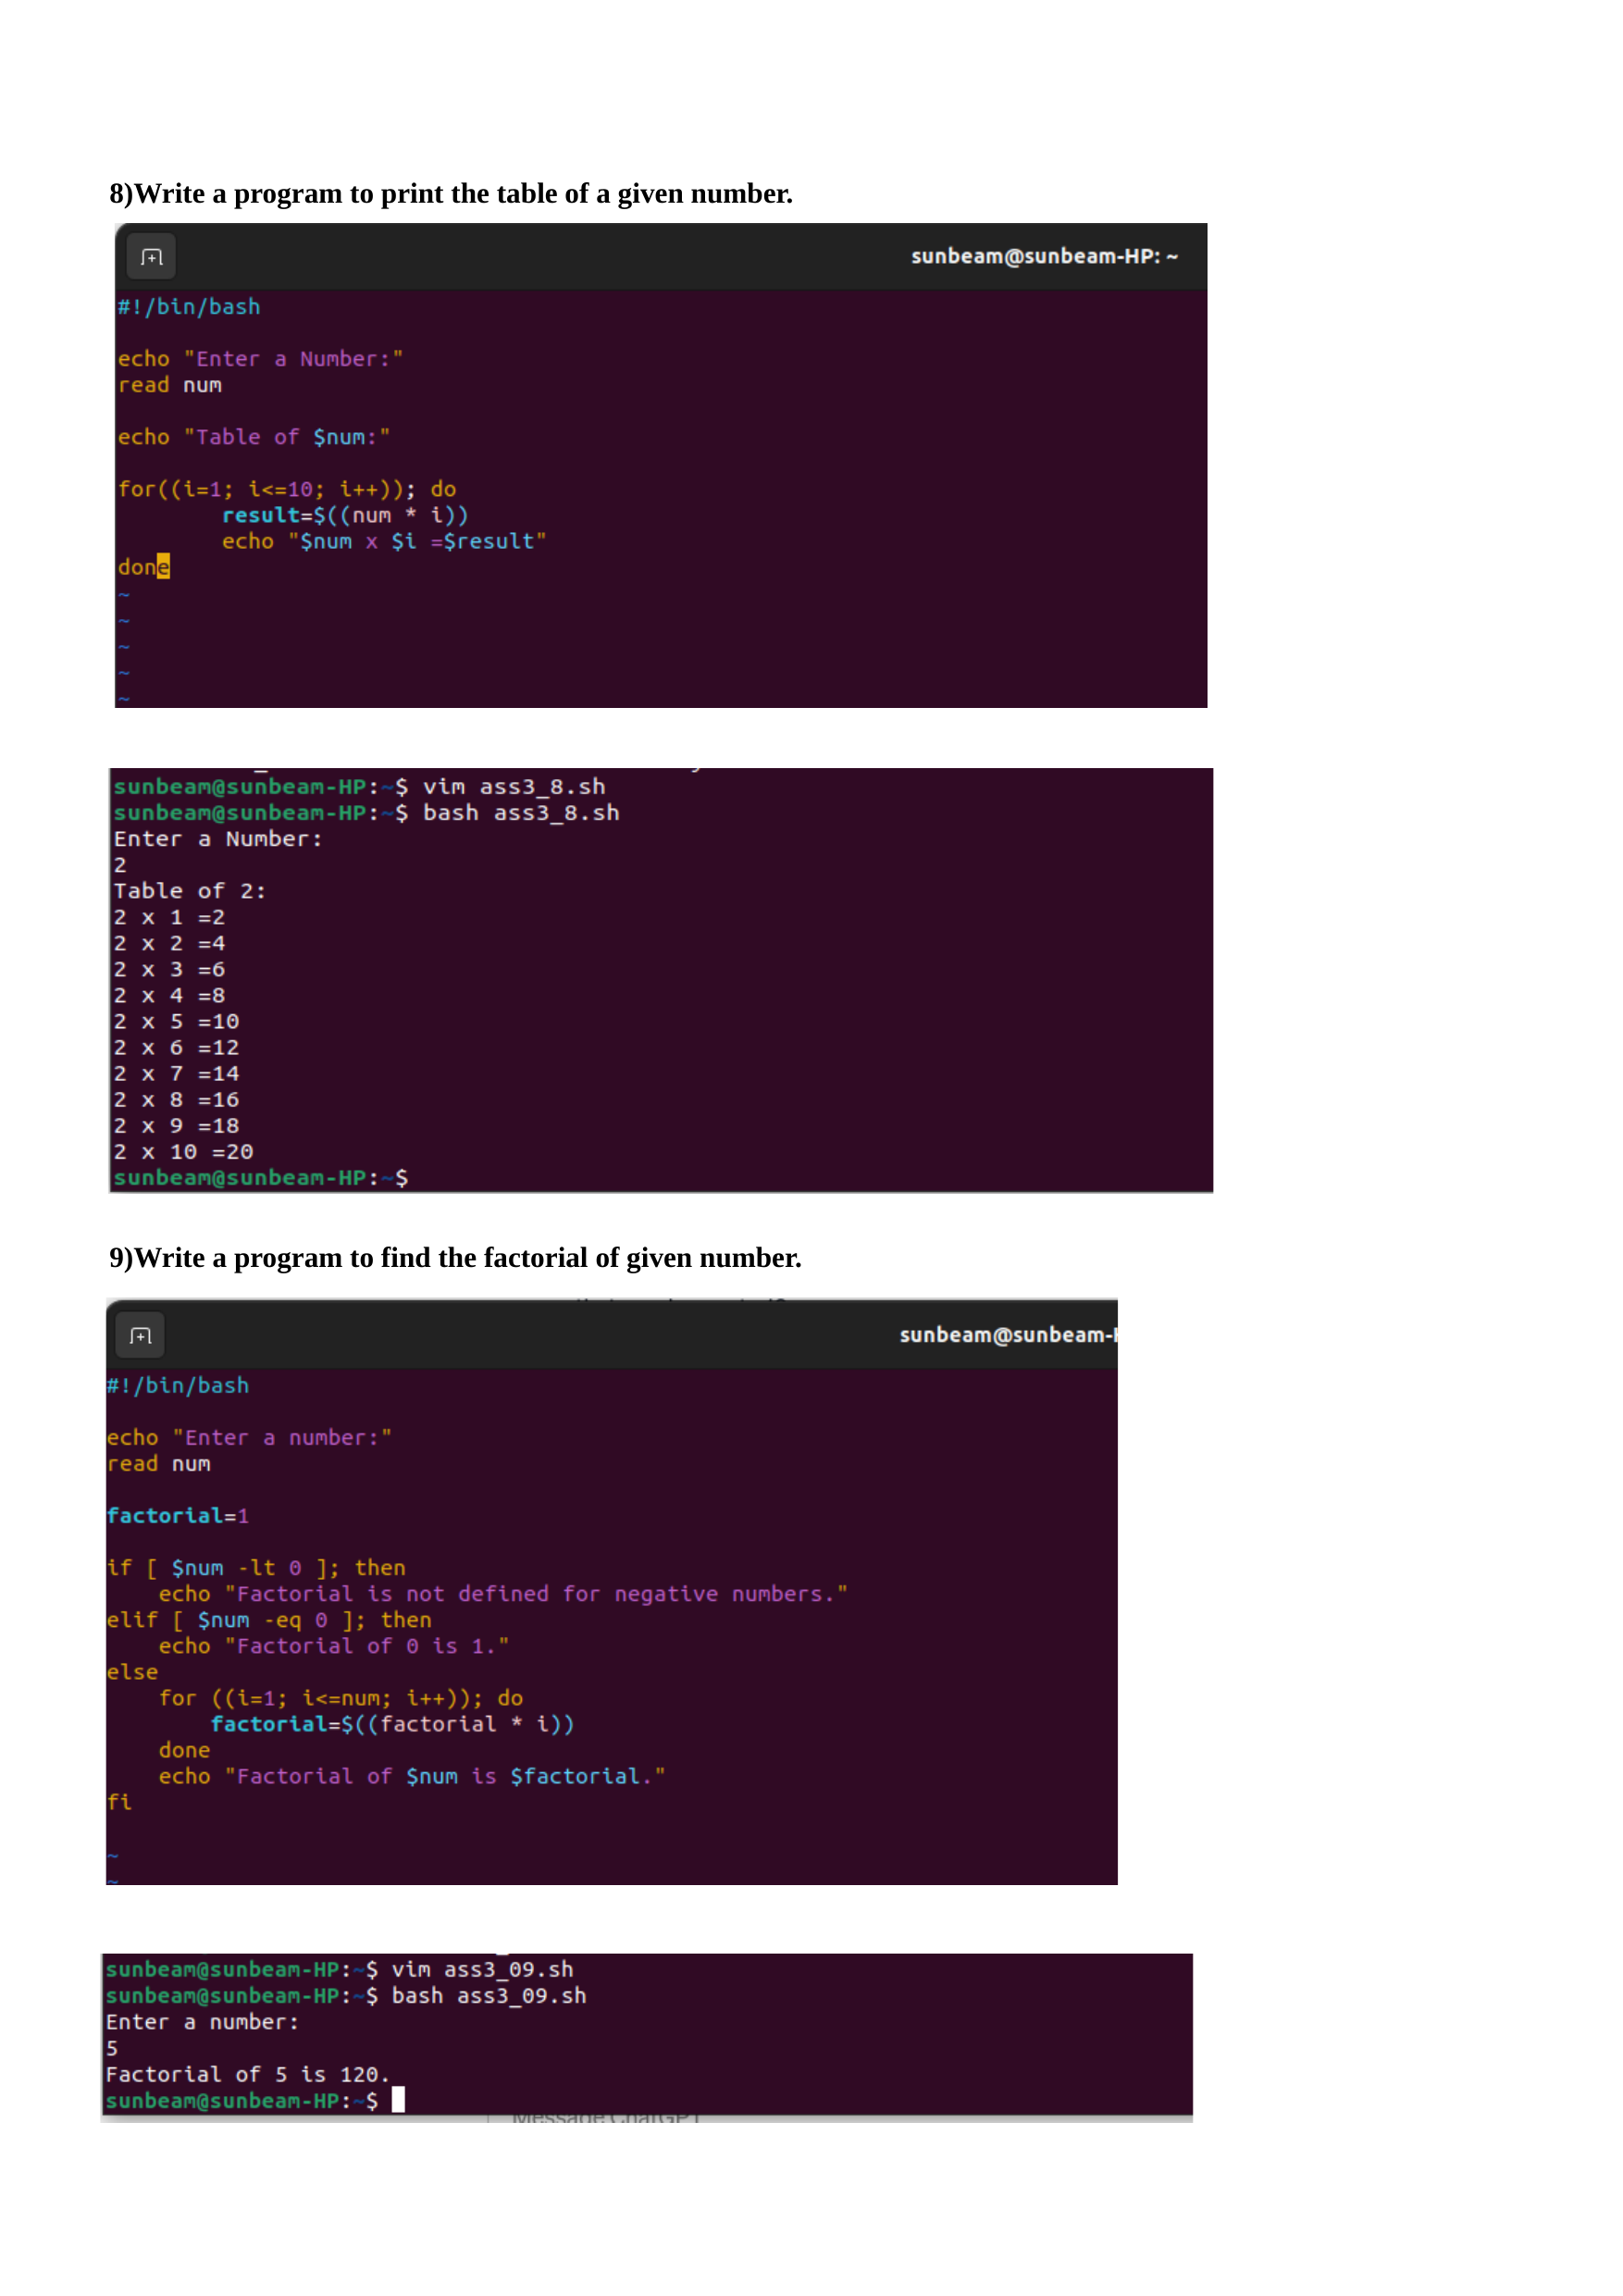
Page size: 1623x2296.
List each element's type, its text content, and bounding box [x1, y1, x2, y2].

picture [114, 223, 1208, 708]
text 8)Write a program to print the table of a given number. [109, 176, 1514, 209]
picture [100, 1954, 1194, 2123]
picture [105, 1297, 1119, 1885]
picture [107, 768, 1214, 1194]
text 9)Write a program to find the factorial of given number. [109, 1240, 1514, 1273]
